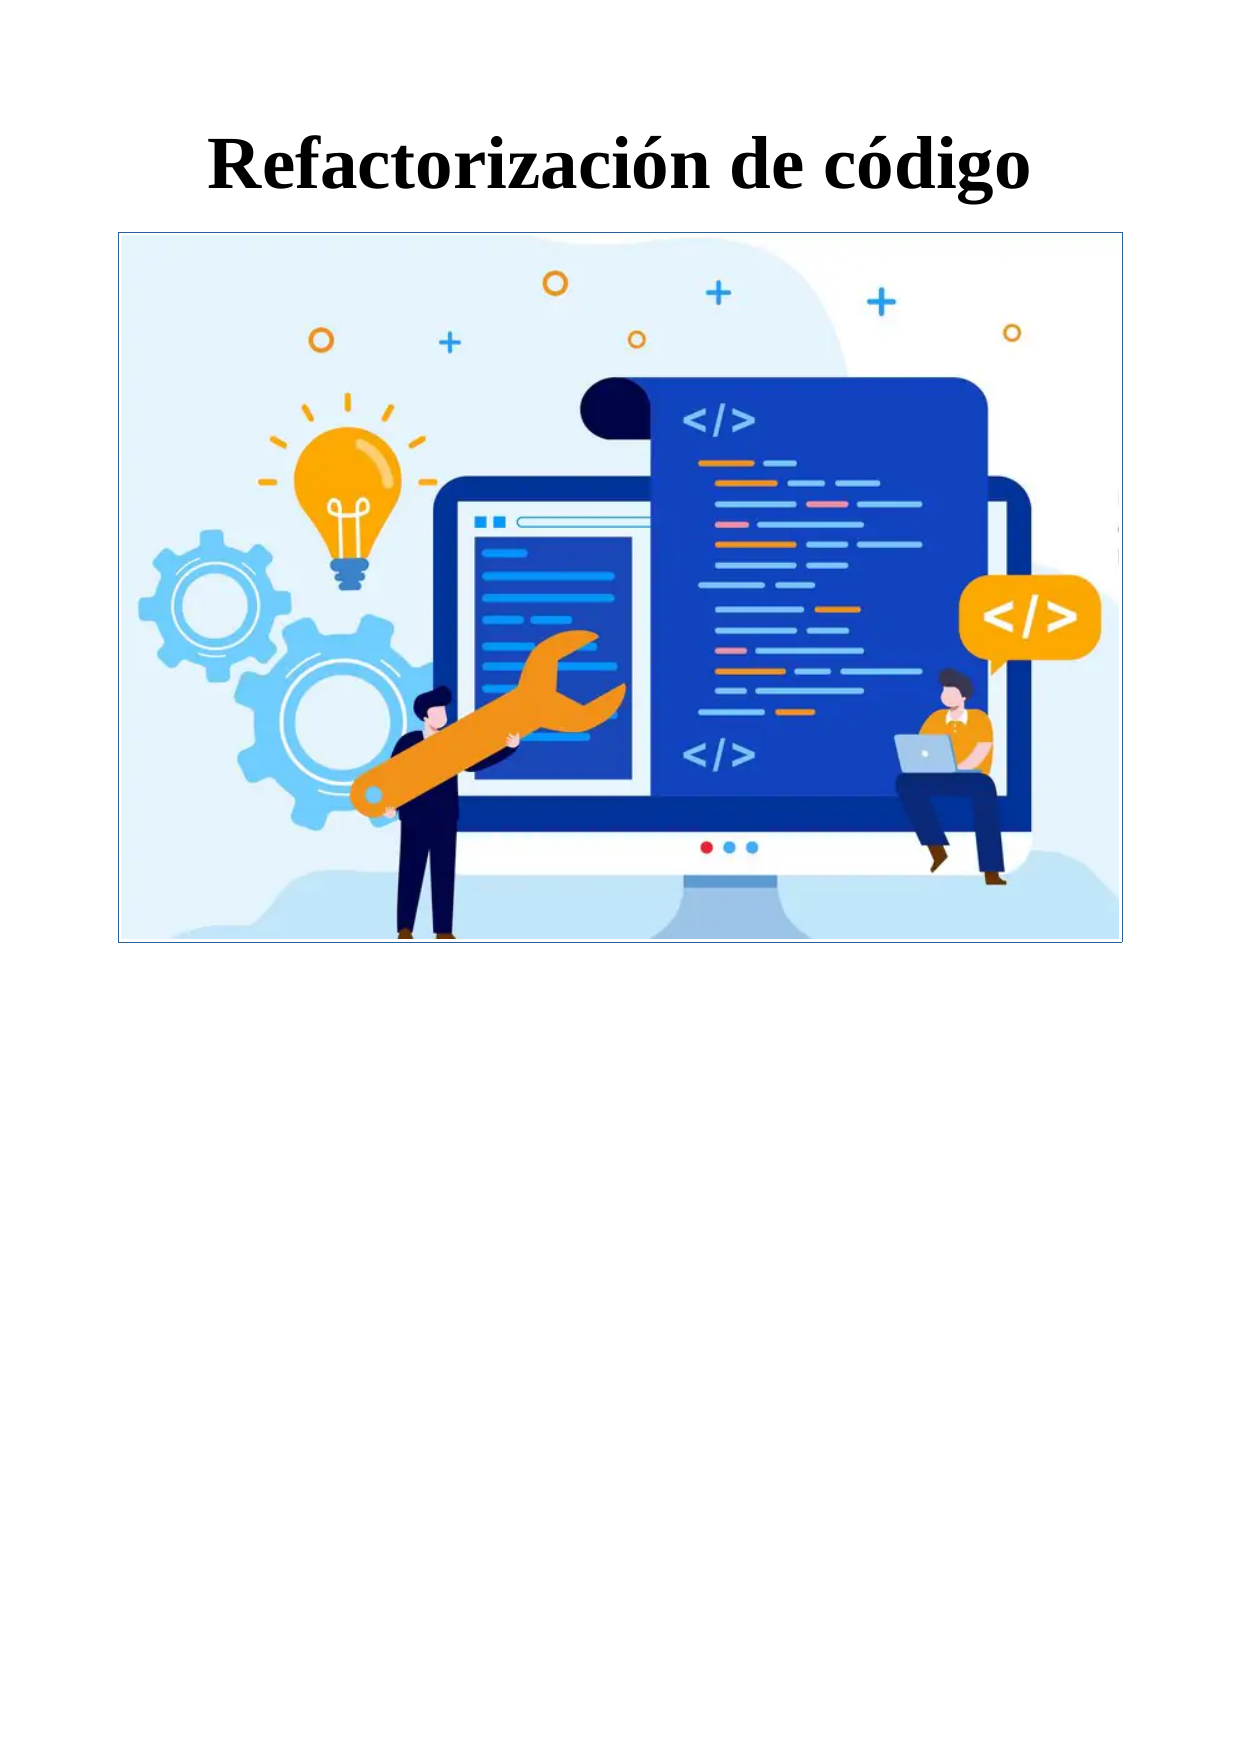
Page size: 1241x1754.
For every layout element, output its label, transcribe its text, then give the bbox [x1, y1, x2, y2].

picture [121, 235, 1119, 939]
text Refactorización de código [118, 118, 1122, 204]
